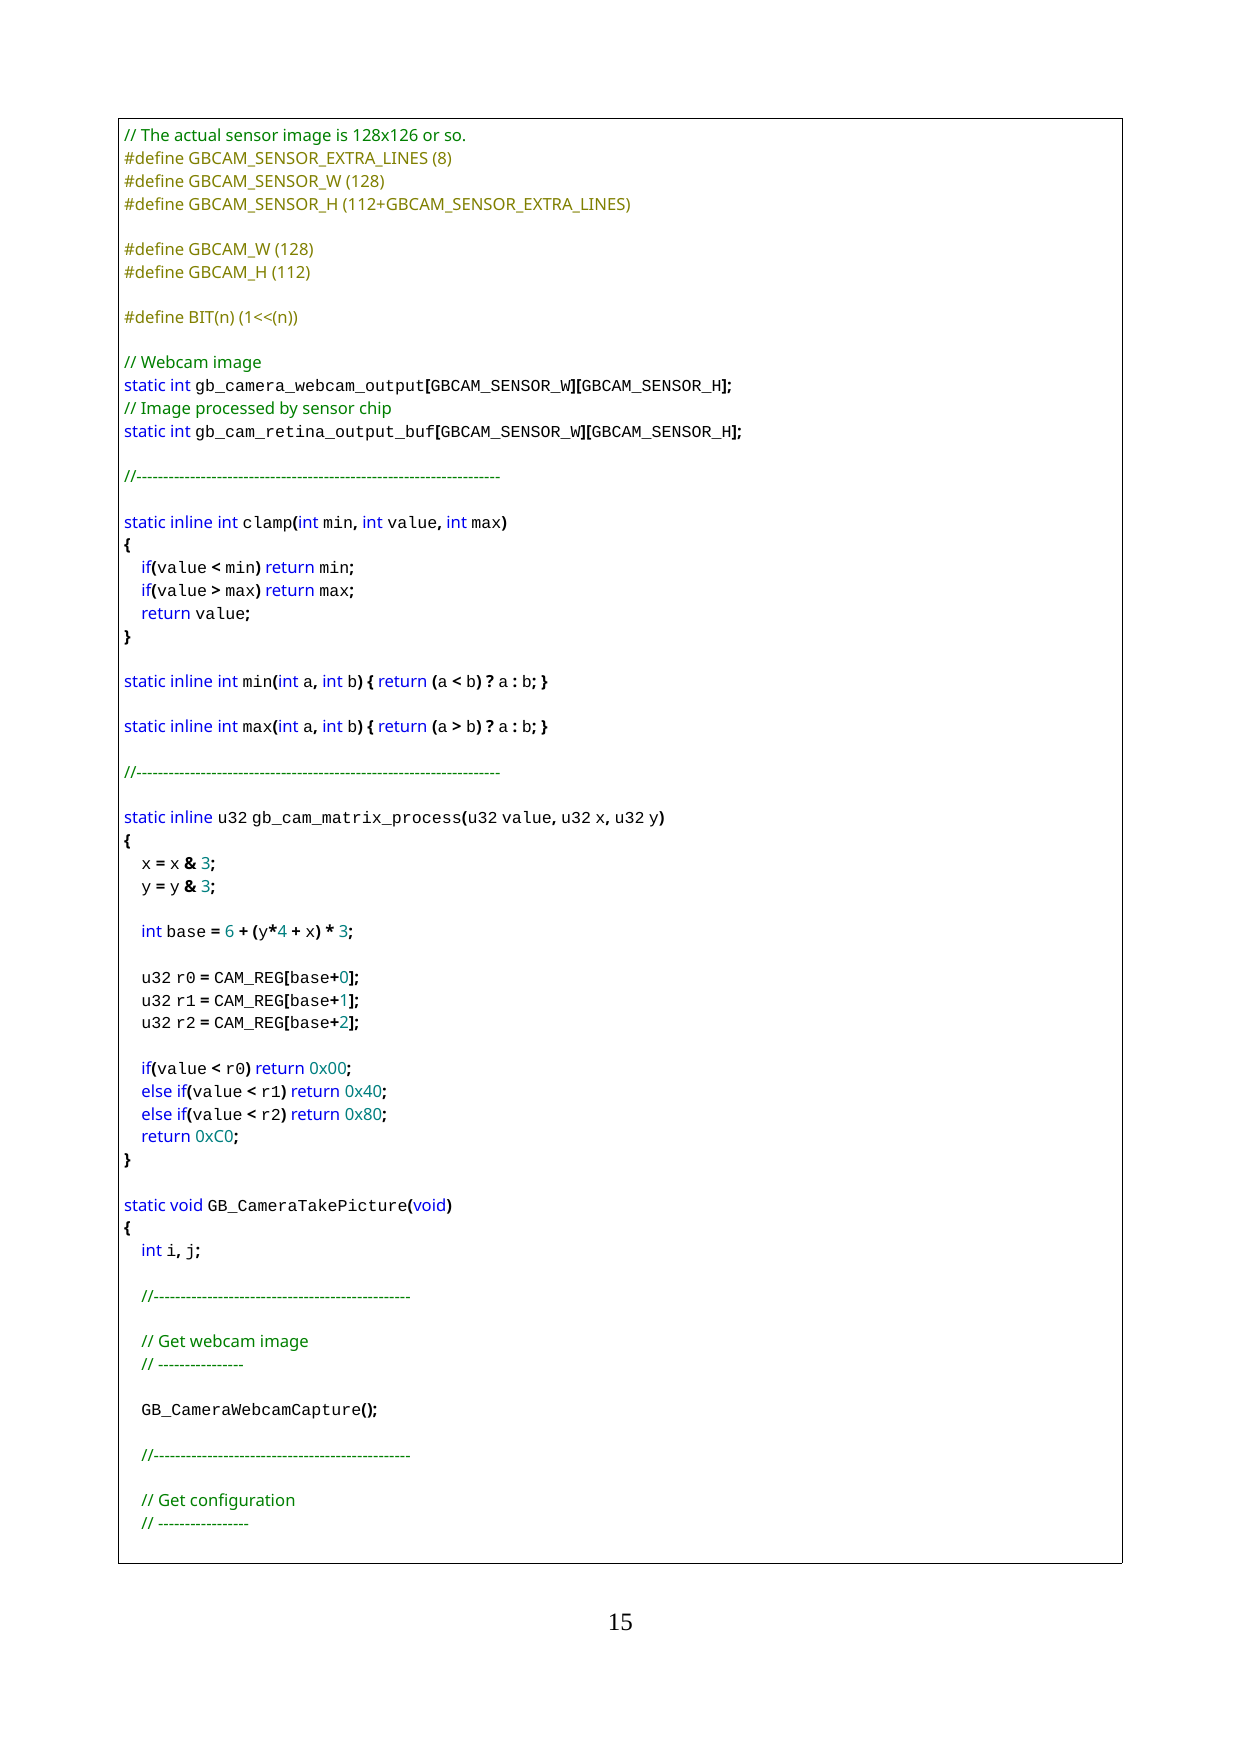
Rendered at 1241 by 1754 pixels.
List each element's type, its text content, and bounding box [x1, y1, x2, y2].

table_header // The actual sensor image is 128x126 or so. #define GBCAM_SENSOR_EXTRA_LINES (8) #define GBCAM_SENSOR_W (128) #define GBCAM_SENSOR_H (112+GBCAM_SENSOR_EXTRA_LINES) #define GBCAM_W (128) #define GBCAM_H (112) #define BIT(n) (1<<(n)) // Webcam image static int gb_camera_webcam_output[GBCAM_SENSOR_W][GBCAM_SENSOR_H]; // Image processed by sensor chip static int gb_cam_retina_output_buf[GBCAM_SENSOR_W][GBCAM_SENSOR_H]; //-------------------------------------------------------------------- static inline int clamp(int min, int value, int max) { if(value < min) return min; if(value > max) return max; return value; } static inline int min(int a, int b) { return (a < b) ? a : b; } static inline int max(int a, int b) { return (a > b) ? a : b; } //-------------------------------------------------------------------- static inline u32 gb_cam_matrix_process(u32 value, u32 x, u32 y) { x = x & 3; y = y & 3; int base = 6 + (y*4 + x) * 3; u32 r0 = CAM_REG[base+0]; u32 r1 = CAM_REG[base+1]; u32 r2 = CAM_REG[base+2]; if(value < r0) return 0x00; else if(value < r1) return 0x40; else if(value < r2) return 0x80; return 0xC0; } static void GB_CameraTakePicture(void) { int i, j; //------------------------------------------------ // Get webcam image // ---------------- GB_CameraWebcamCapture(); //------------------------------------------------ // Get configuration // [119, 119, 1122, 1562]
